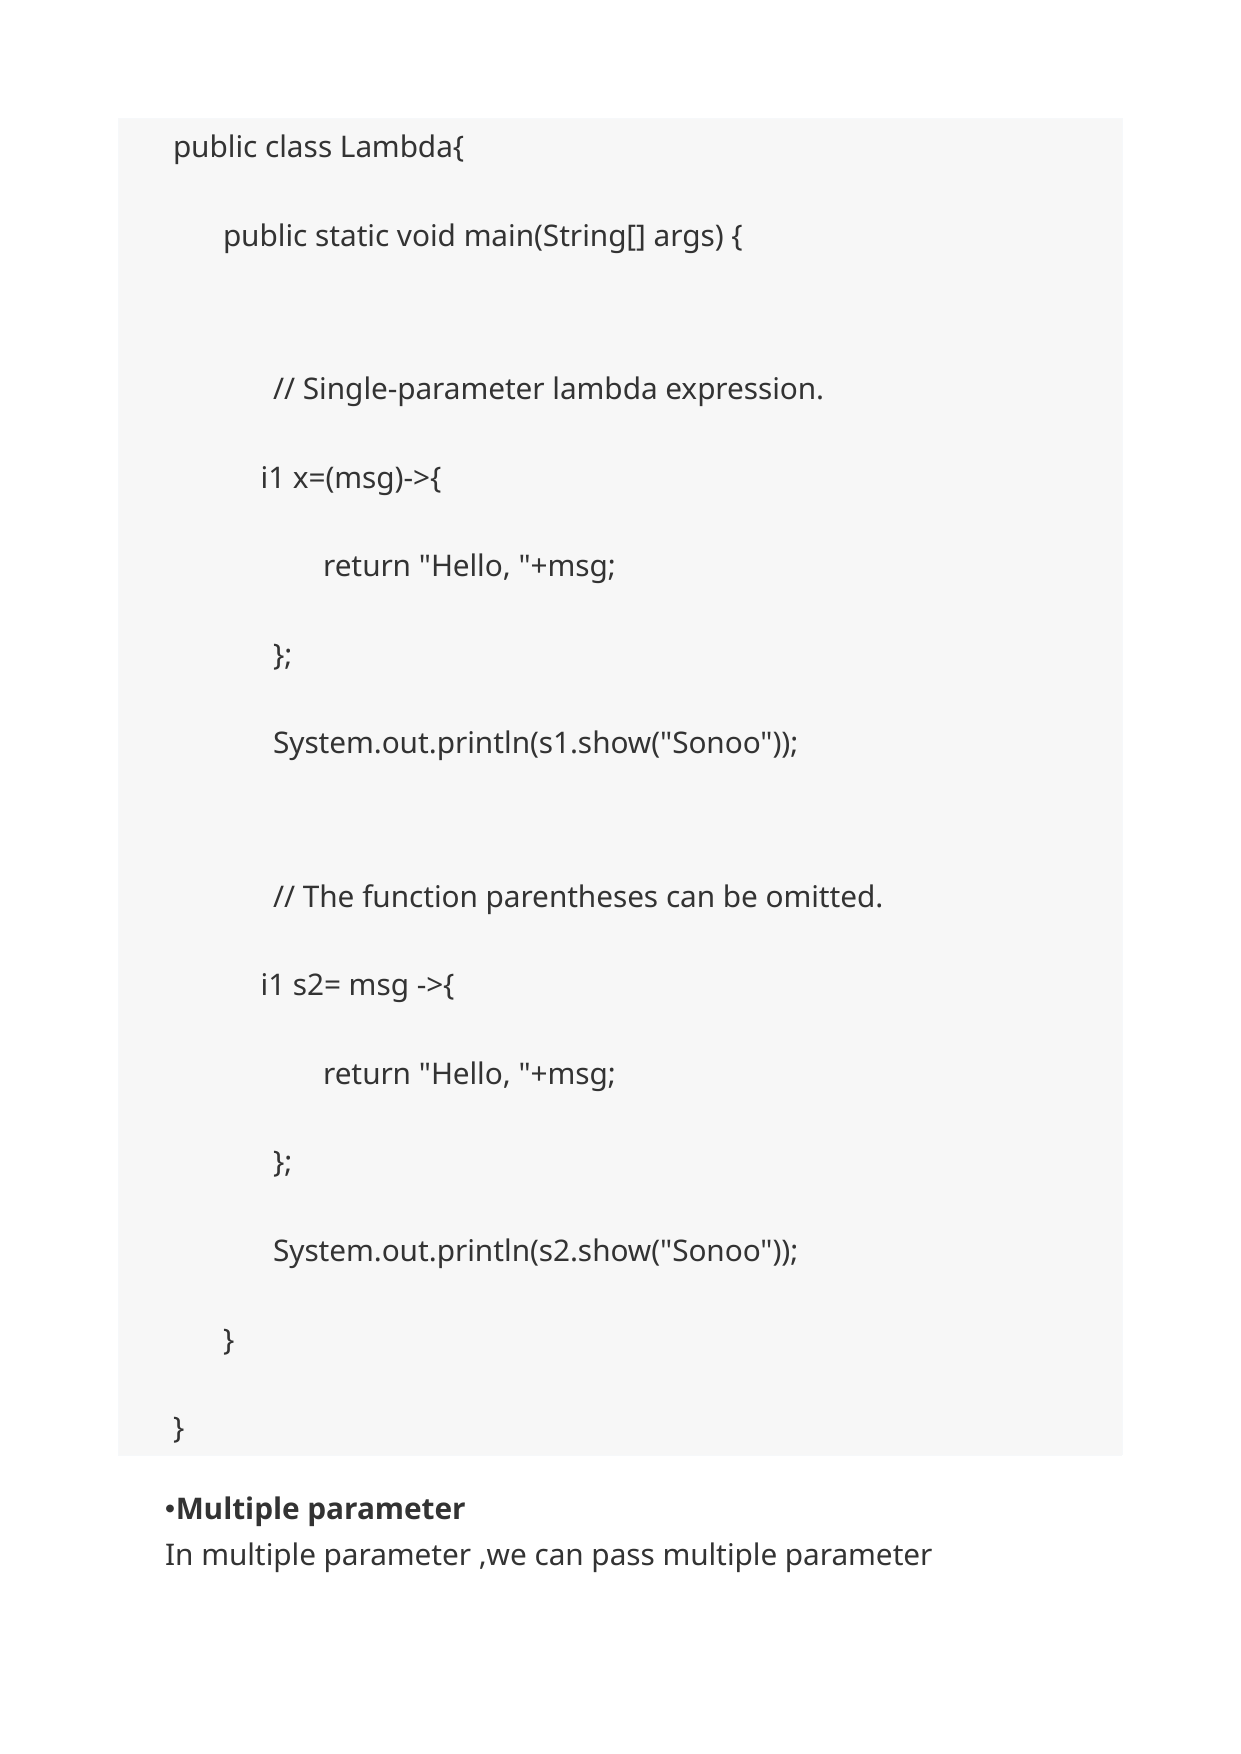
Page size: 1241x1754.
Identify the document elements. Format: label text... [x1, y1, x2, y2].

list Multiple parameter In multiple parameter ,we can pass multiple parameter [118, 1487, 1122, 1574]
list // Single-parameter lambda expression. [119, 360, 1122, 408]
list return "Hello, "+msg; [119, 1044, 1122, 1093]
list public static void main(String[] args) { [119, 207, 1122, 255]
list i1 x=(msg)->{ [119, 448, 1122, 497]
list } [119, 1310, 1122, 1358]
list i1 s2= msg ->{ [119, 956, 1122, 1004]
list System.out.println(s1.show("Sonoo")); [119, 714, 1122, 762]
list }; [119, 626, 1122, 674]
list } [119, 1399, 1122, 1455]
list }; [119, 1133, 1122, 1181]
list // The function parentheses can be omitted. [119, 867, 1122, 916]
list return "Hello, "+msg; [119, 537, 1122, 585]
list public class Lambda{ [119, 119, 1122, 166]
list System.out.println(s2.show("Sonoo")); [119, 1222, 1122, 1270]
